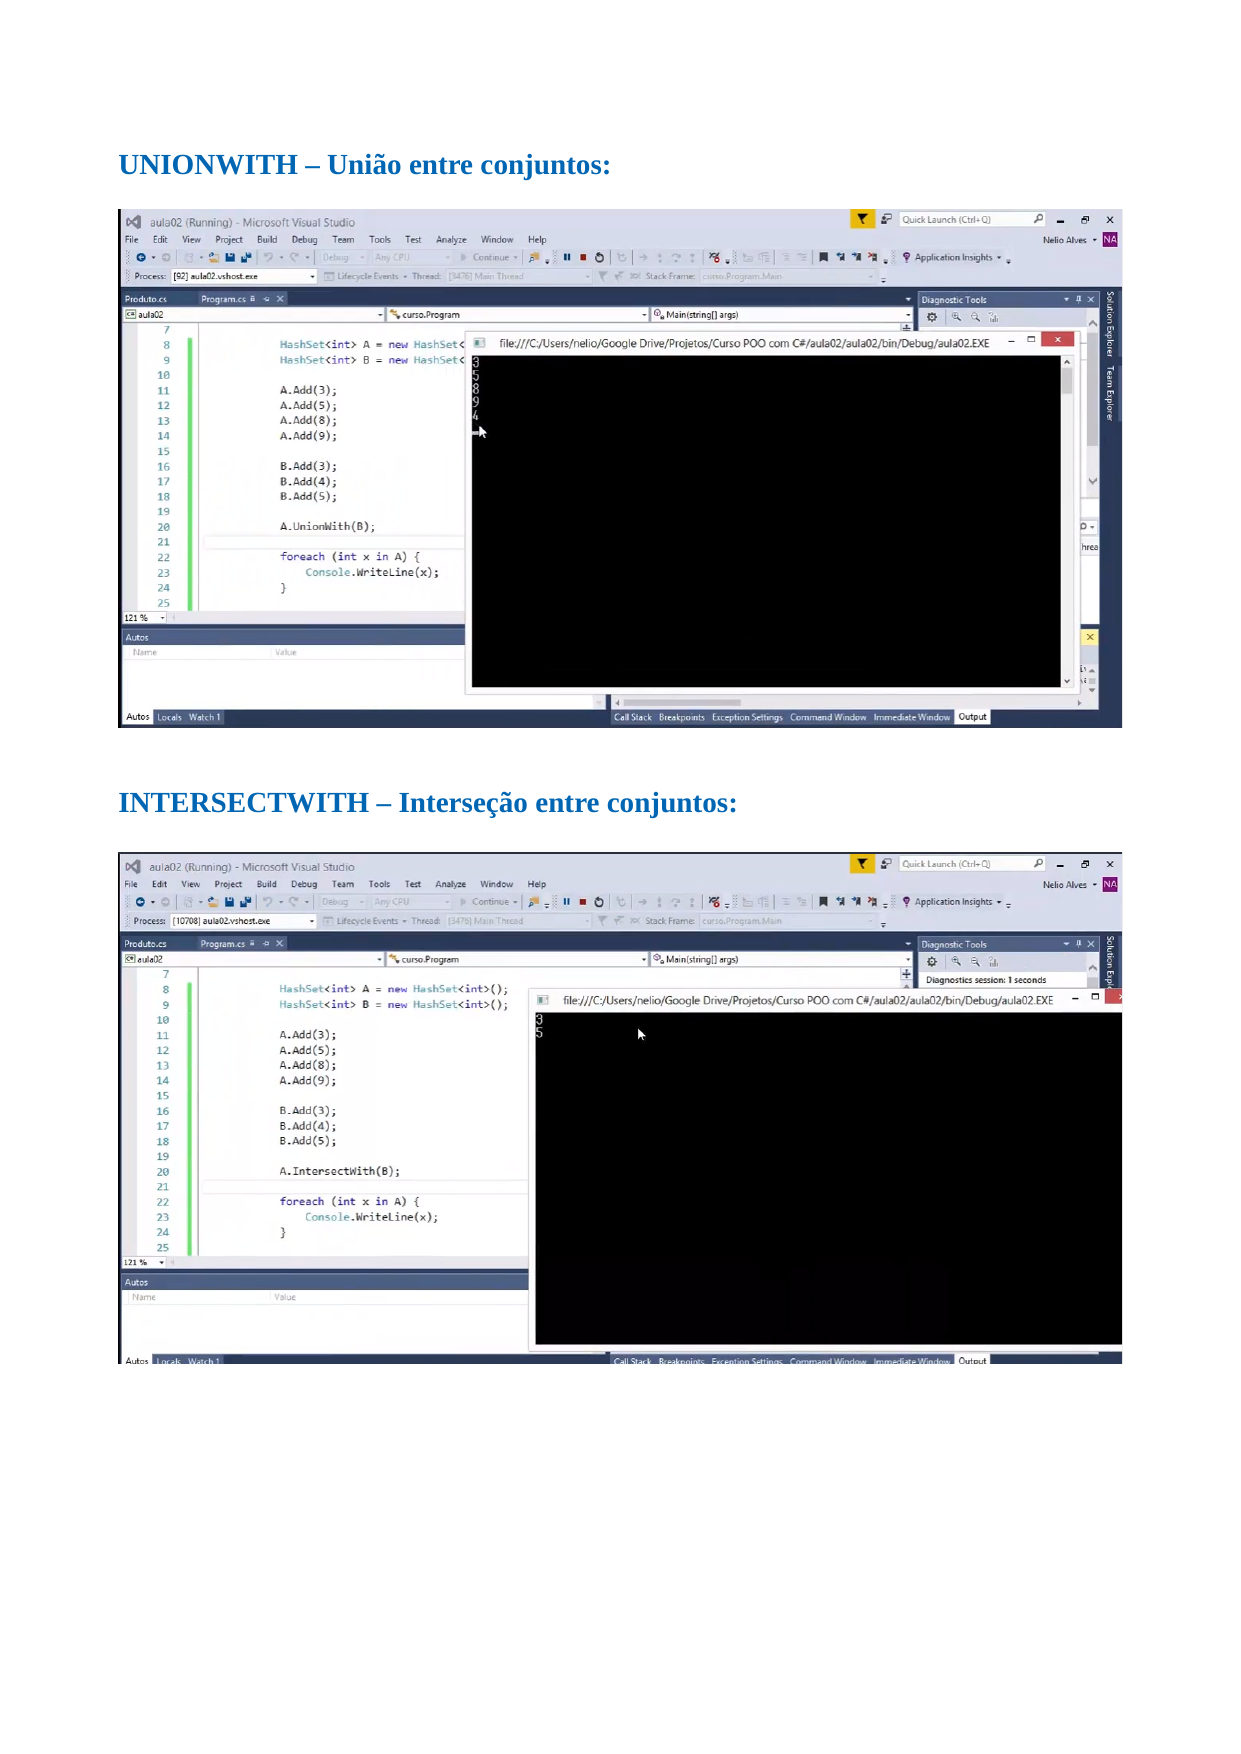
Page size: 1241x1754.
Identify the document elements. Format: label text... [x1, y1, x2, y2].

text INTERSECTWITH – Interseção entre conjuntos: [118, 785, 1122, 819]
text UNIONWITH – União entre conjuntos: [118, 147, 1122, 180]
picture [118, 852, 1123, 1364]
picture [118, 209, 1123, 728]
